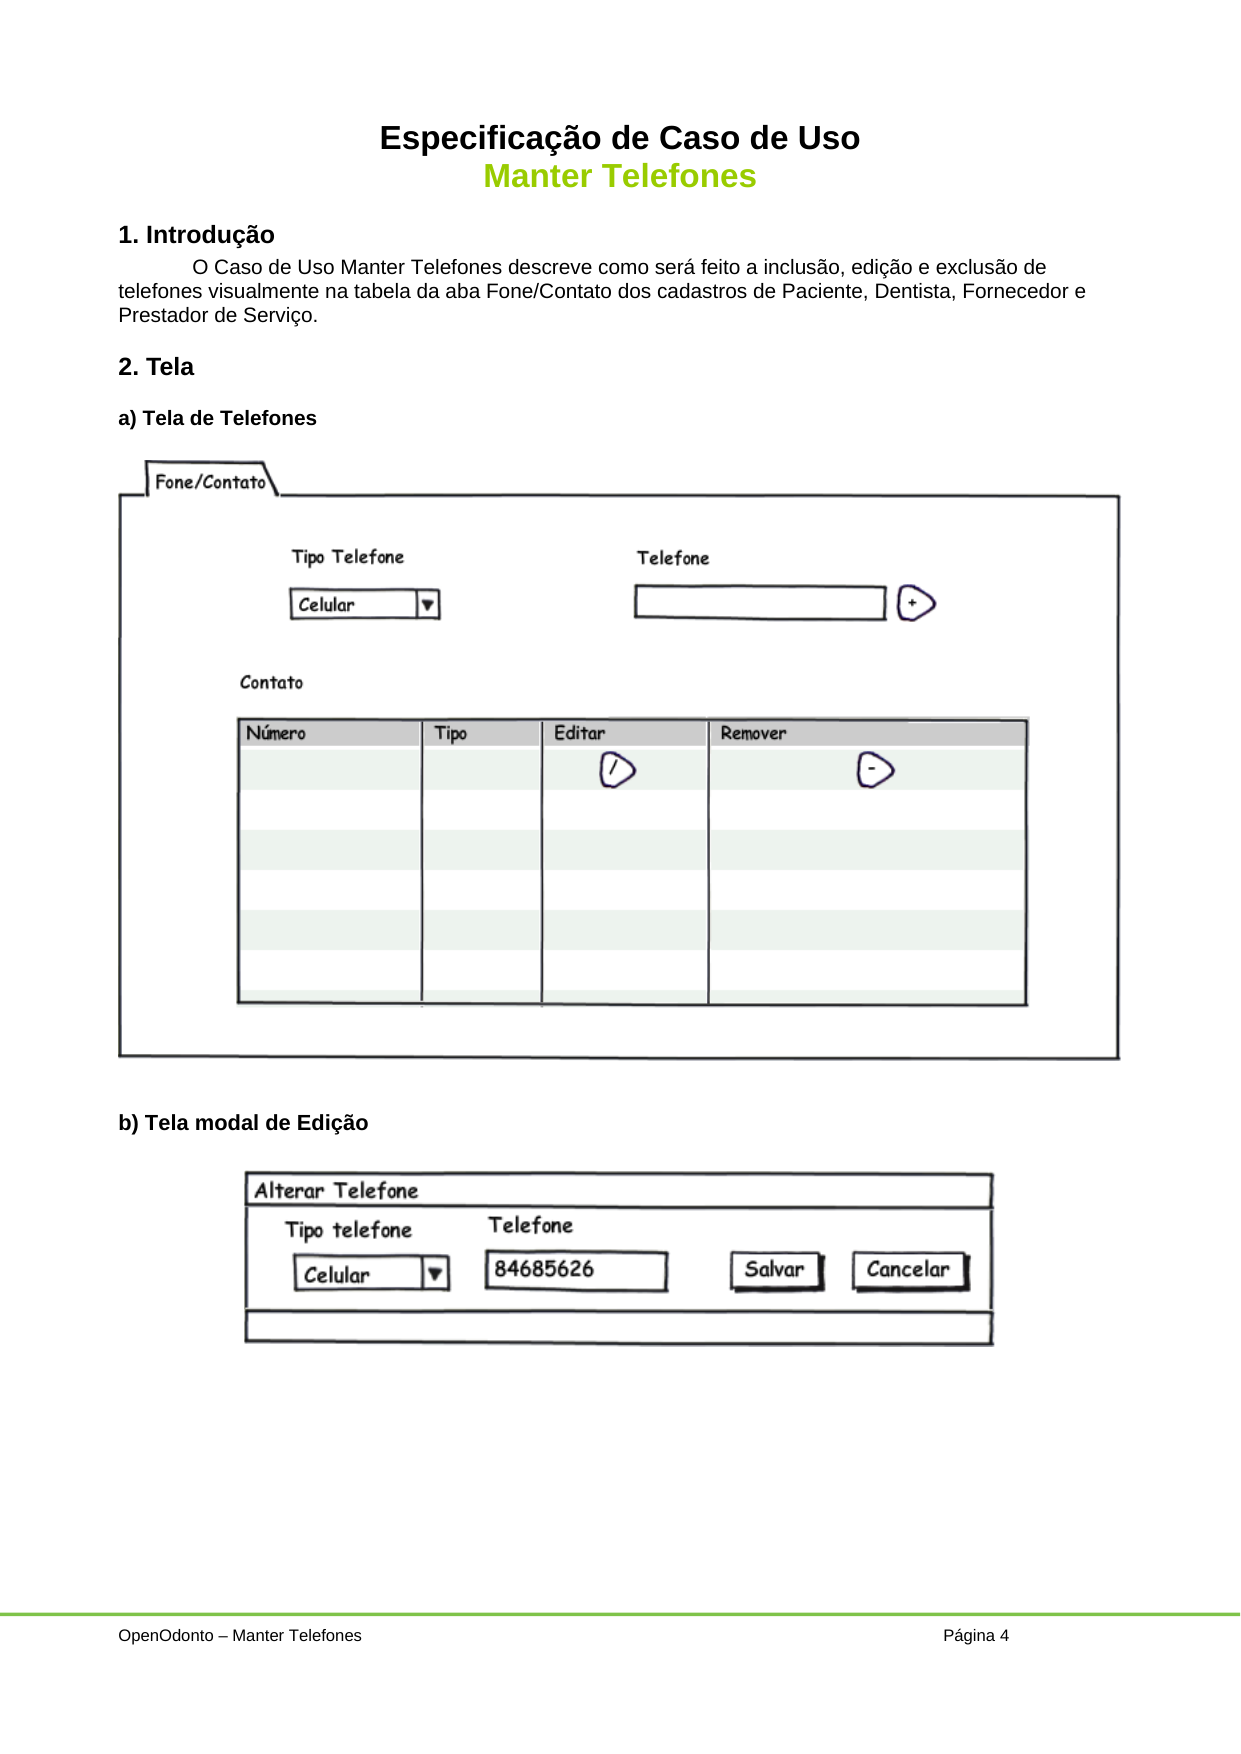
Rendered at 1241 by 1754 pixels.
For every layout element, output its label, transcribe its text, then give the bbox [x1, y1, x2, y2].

subtitle Tela de Telefones [118, 406, 1122, 429]
text O Caso de Uso Manter Telefones descreve como será feito a inclusão, edição e exclusão de telefones visualmente na tabela da aba Fone/Contato dos cadastros de Paciente, Dentista, Fornecedor e Prestador de Serviço. [118, 255, 1122, 327]
subtitle 1. Introdução [118, 220, 1122, 249]
picture [244, 1170, 996, 1347]
picture [118, 460, 1122, 1061]
title Especificação de Caso de Uso [118, 118, 1122, 157]
subtitle 2. Tela [117, 352, 1122, 381]
subtitle Tela modal de Edição [118, 1110, 1122, 1135]
title Manter Telefones [118, 157, 1122, 195]
